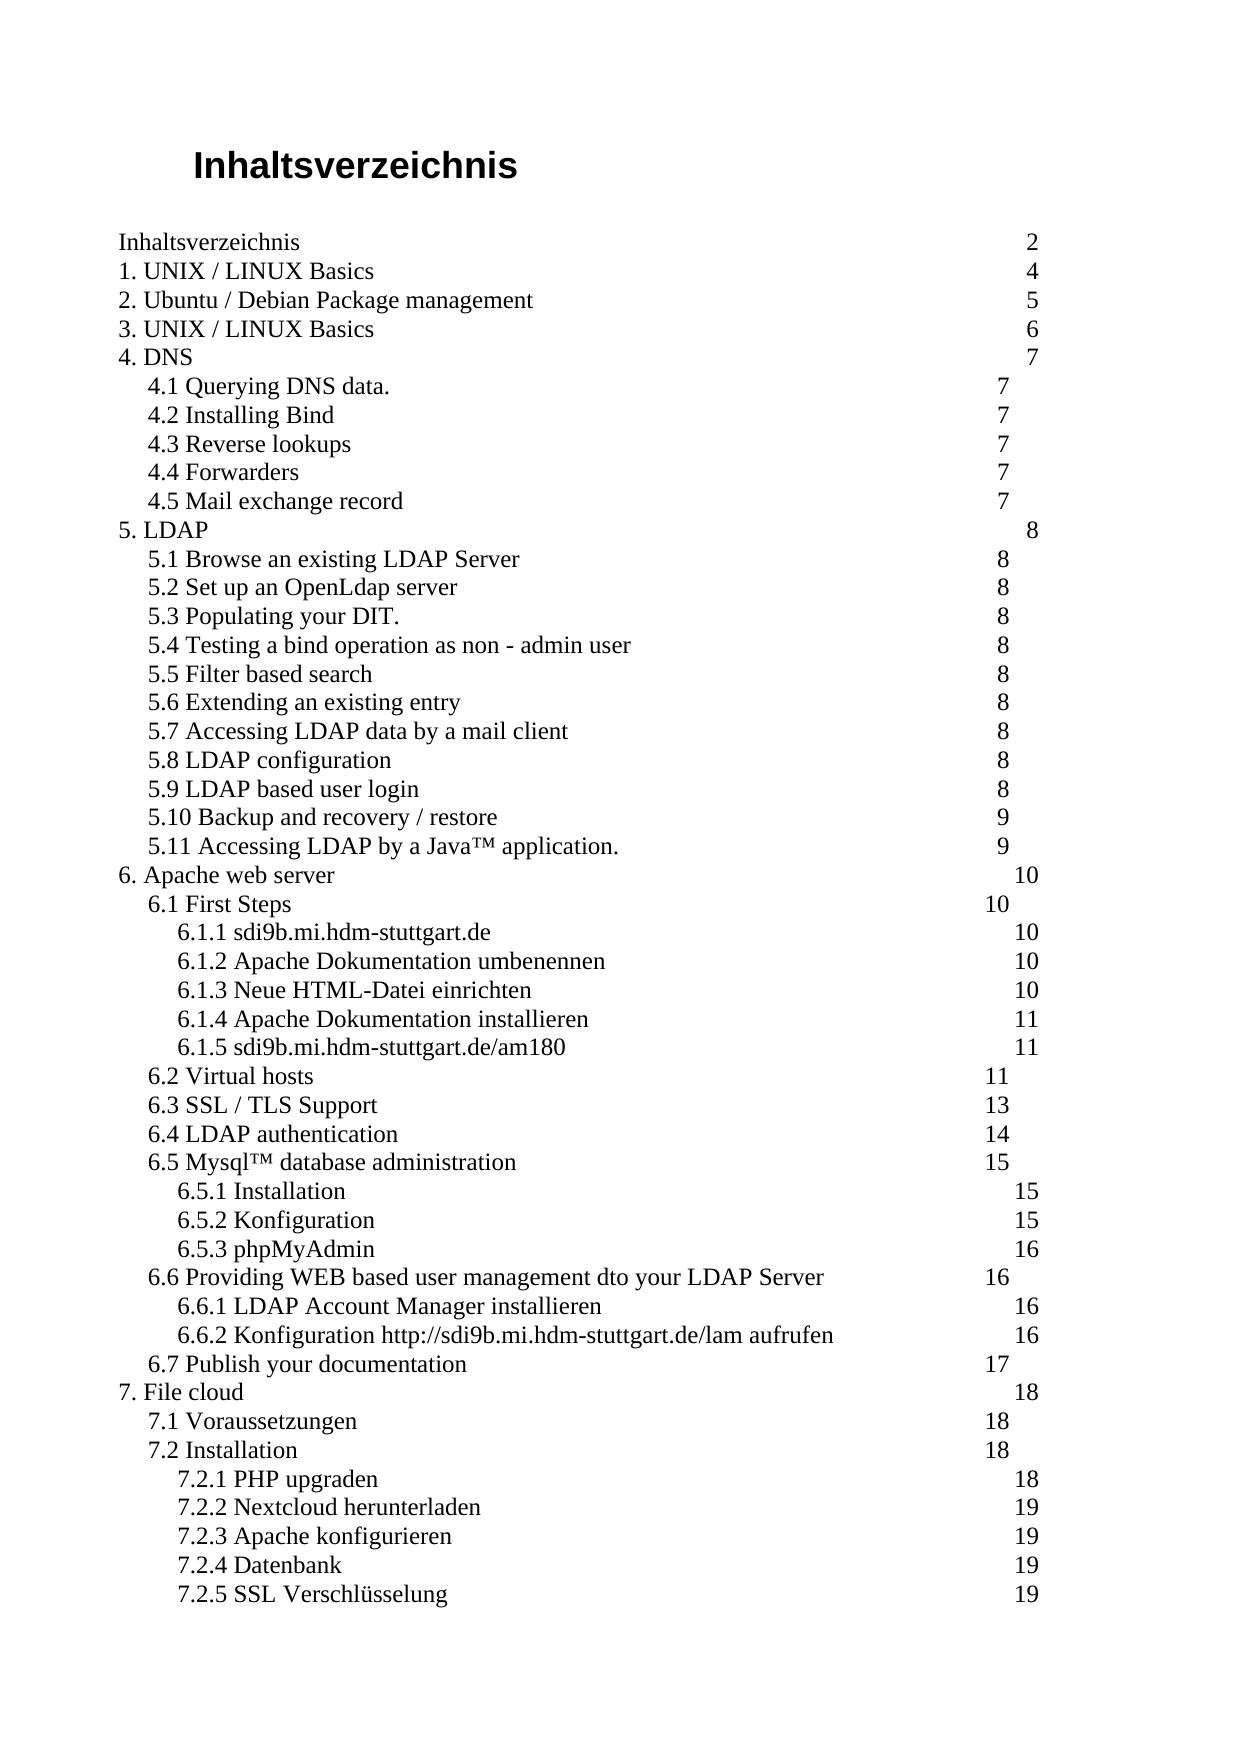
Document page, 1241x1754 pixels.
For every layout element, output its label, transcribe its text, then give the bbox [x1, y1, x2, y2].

text 5.11 Accessing LDAP by a Java™ application. 9 [148, 831, 1122, 860]
text 7.2.1 PHP upgraden 18 [177, 1464, 1122, 1492]
text 4.1 Querying DNS data. 7 [148, 371, 1122, 400]
text 5.5 Filter based search 8 [148, 659, 1122, 687]
text 4.4 Forwarders 7 [148, 457, 1122, 486]
text 6.2 Virtual hosts 11 [148, 1061, 1122, 1090]
text 6.1.2 Apache Dokumentation umbenennen 10 [177, 946, 1122, 975]
text 4.5 Mail exchange record 7 [148, 486, 1122, 515]
text 5.1 Browse an existing LDAP Server 8 [148, 544, 1122, 572]
text 5.8 LDAP configuration 8 [148, 745, 1122, 774]
text 7.2.5 SSL Verschlüsselung 19 [177, 1579, 1122, 1607]
text 6.6.1 LDAP Account Manager installieren 16 [177, 1291, 1122, 1320]
text 6.3 SSL / TLS Support 13 [148, 1090, 1122, 1119]
text 5.10 Backup and recovery / restore 9 [148, 802, 1122, 831]
text 4.3 Reverse lookups 7 [148, 429, 1122, 457]
text 5.9 LDAP based user login 8 [148, 774, 1122, 802]
text 6.7 Publish your documentation 17 [148, 1349, 1122, 1377]
text 6.5.1 Installation 15 [177, 1176, 1122, 1205]
text 6. Apache web server 10 [118, 860, 1122, 889]
text 6.6 Providing WEB based user management dto your LDAP Server 16 [148, 1262, 1122, 1291]
text 5.4 Testing a bind operation as non - admin user 8 [148, 630, 1122, 659]
text 6.5.2 Konfiguration 15 [177, 1205, 1122, 1234]
text 3. UNIX / LINUX Basics 6 [118, 314, 1122, 342]
text 6.5.3 phpMyAdmin 16 [177, 1234, 1122, 1262]
text 7.2.4 Datenbank 19 [177, 1550, 1122, 1579]
text 6.1.5 sdi9b.mi.hdm-stuttgart.de/am180 11 [177, 1032, 1122, 1061]
text 5. LDAP 8 [118, 515, 1122, 544]
text 6.1.1 sdi9b.mi.hdm-stuttgart.de 10 [177, 917, 1122, 946]
text Inhaltsverzeichnis 2 [118, 227, 1122, 256]
text 6.4 LDAP authentication 14 [148, 1119, 1122, 1147]
text 1. UNIX / LINUX Basics 4 [118, 256, 1122, 285]
subtitle Inhaltsverzeichnis [118, 143, 1122, 186]
text 5.2 Set up an OpenLdap server 8 [148, 572, 1122, 601]
text 5.3 Populating your DIT. 8 [148, 601, 1122, 630]
text 5.6 Extending an existing entry 8 [148, 687, 1122, 716]
text 7.2.3 Apache konfigurieren 19 [177, 1521, 1122, 1550]
text 2. Ubuntu / Debian Package management 5 [118, 285, 1122, 314]
text 4.2 Installing Bind 7 [148, 400, 1122, 429]
text 6.1.3 Neue HTML-Datei einrichten 10 [177, 975, 1122, 1004]
text 7. File cloud 18 [118, 1377, 1122, 1406]
text 7.2.2 Nextcloud herunterladen 19 [177, 1492, 1122, 1521]
text 6.1 First Steps 10 [148, 889, 1122, 917]
text 6.5 Mysql™ database administration 15 [148, 1147, 1122, 1176]
text 4. DNS 7 [118, 342, 1122, 371]
text 7.2 Installation 18 [148, 1435, 1122, 1464]
text 5.7 Accessing LDAP data by a mail client 8 [148, 716, 1122, 745]
text 7.1 Voraussetzungen 18 [148, 1406, 1122, 1435]
text 6.6.2 Konfiguration http://sdi9b.mi.hdm-stuttgart.de/lam aufrufen 16 [177, 1320, 1122, 1349]
text 6.1.4 Apache Dokumentation installieren 11 [177, 1004, 1122, 1032]
